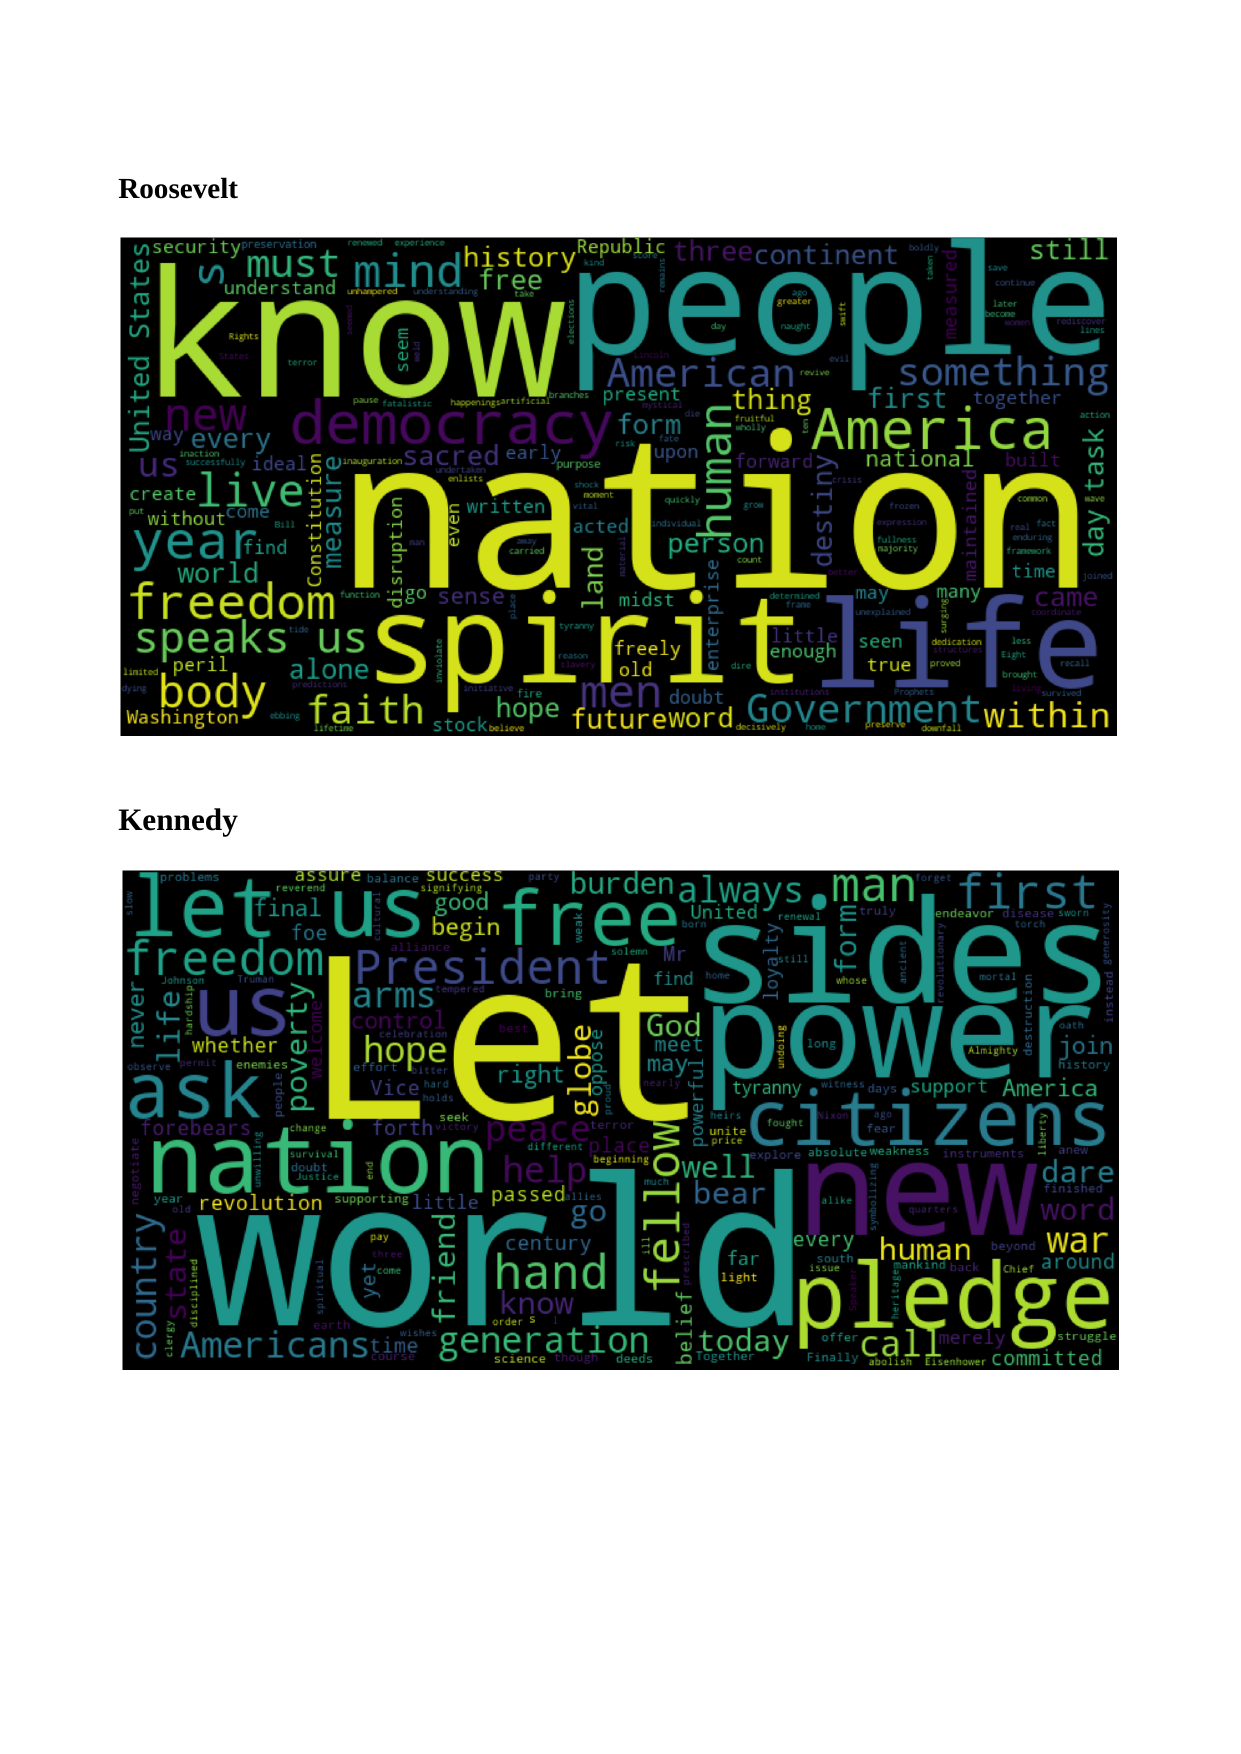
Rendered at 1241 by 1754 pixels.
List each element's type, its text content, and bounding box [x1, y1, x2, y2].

text Roosevelt [118, 171, 1122, 205]
text Kennedy [118, 801, 1122, 837]
picture [118, 867, 1123, 1374]
picture [116, 233, 1121, 740]
